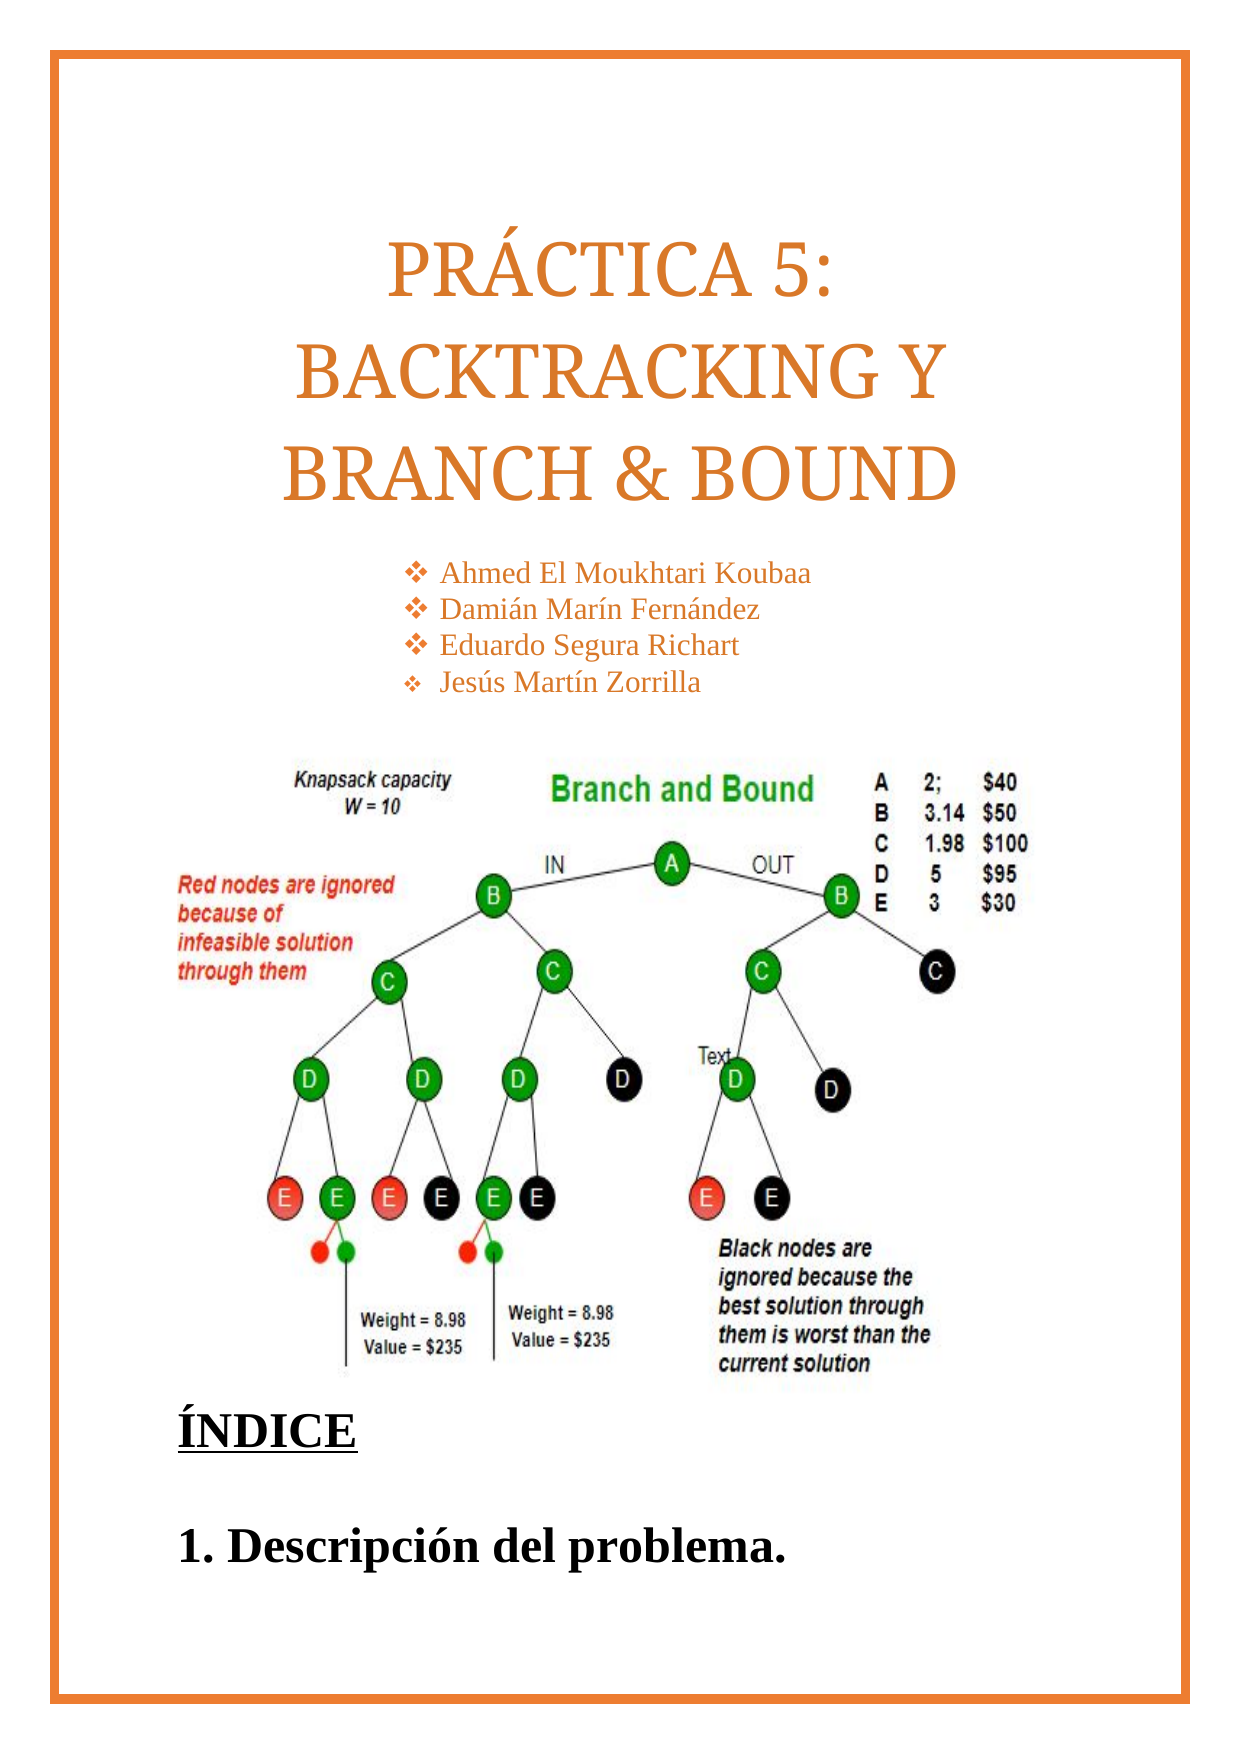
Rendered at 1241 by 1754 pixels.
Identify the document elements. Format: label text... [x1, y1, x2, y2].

text 1. Descripción del problema. [177, 1516, 1063, 1573]
text BacktracKing y branch & bound [213, 318, 1027, 523]
text práctica 5: [213, 216, 1027, 318]
text ÍNDICE [177, 1401, 1063, 1458]
